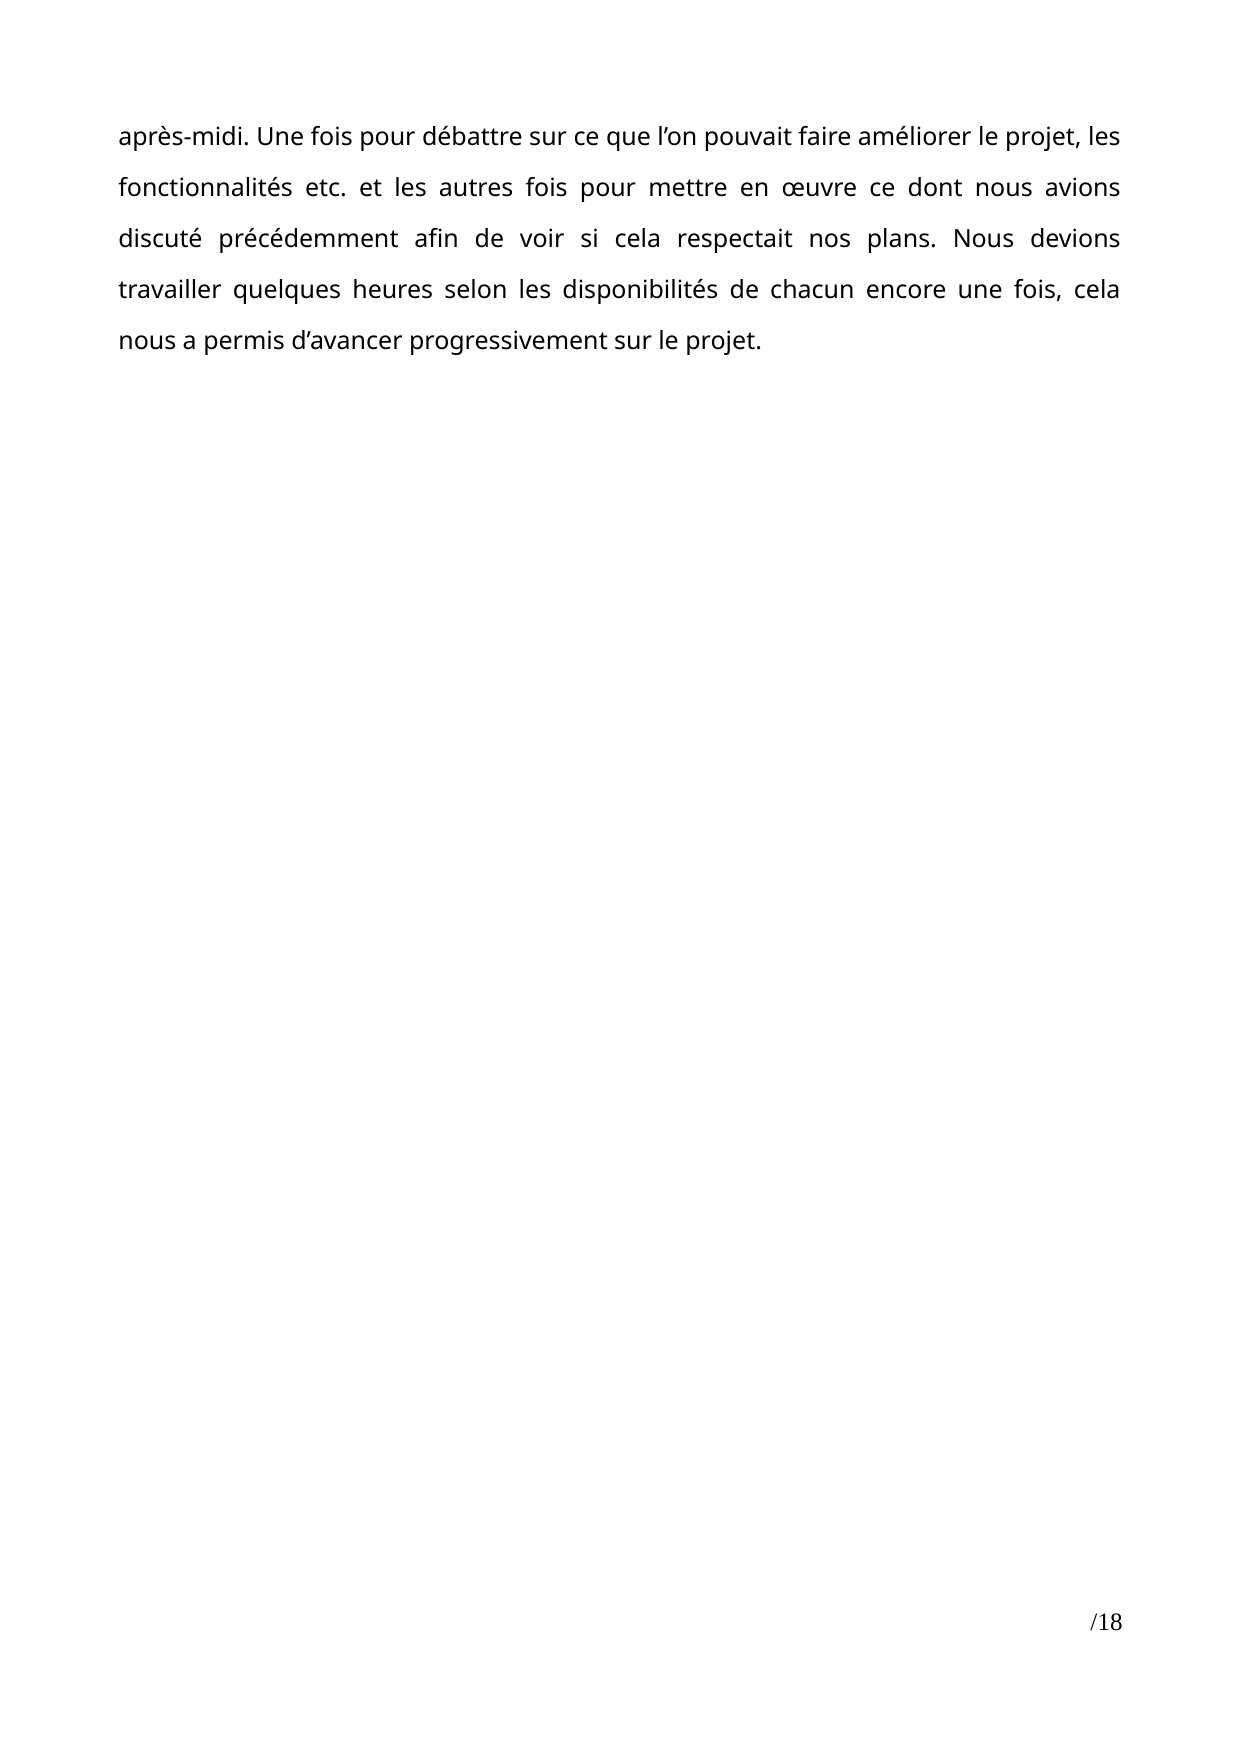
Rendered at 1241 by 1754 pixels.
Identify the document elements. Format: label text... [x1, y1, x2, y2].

text après-midi. Une fois pour débattre sur ce que l’on pouvait faire améliorer le projet, les fonctionnalités etc. et les autres fois pour mettre en œuvre ce dont nous avions discuté précédemment afin de voir si cela respectait nos plans. Nous devions travailler quelques heures selon les disponibilités de chacun encore une fois, cela nous a permis d’avancer progressivement sur le projet. [118, 118, 1122, 356]
